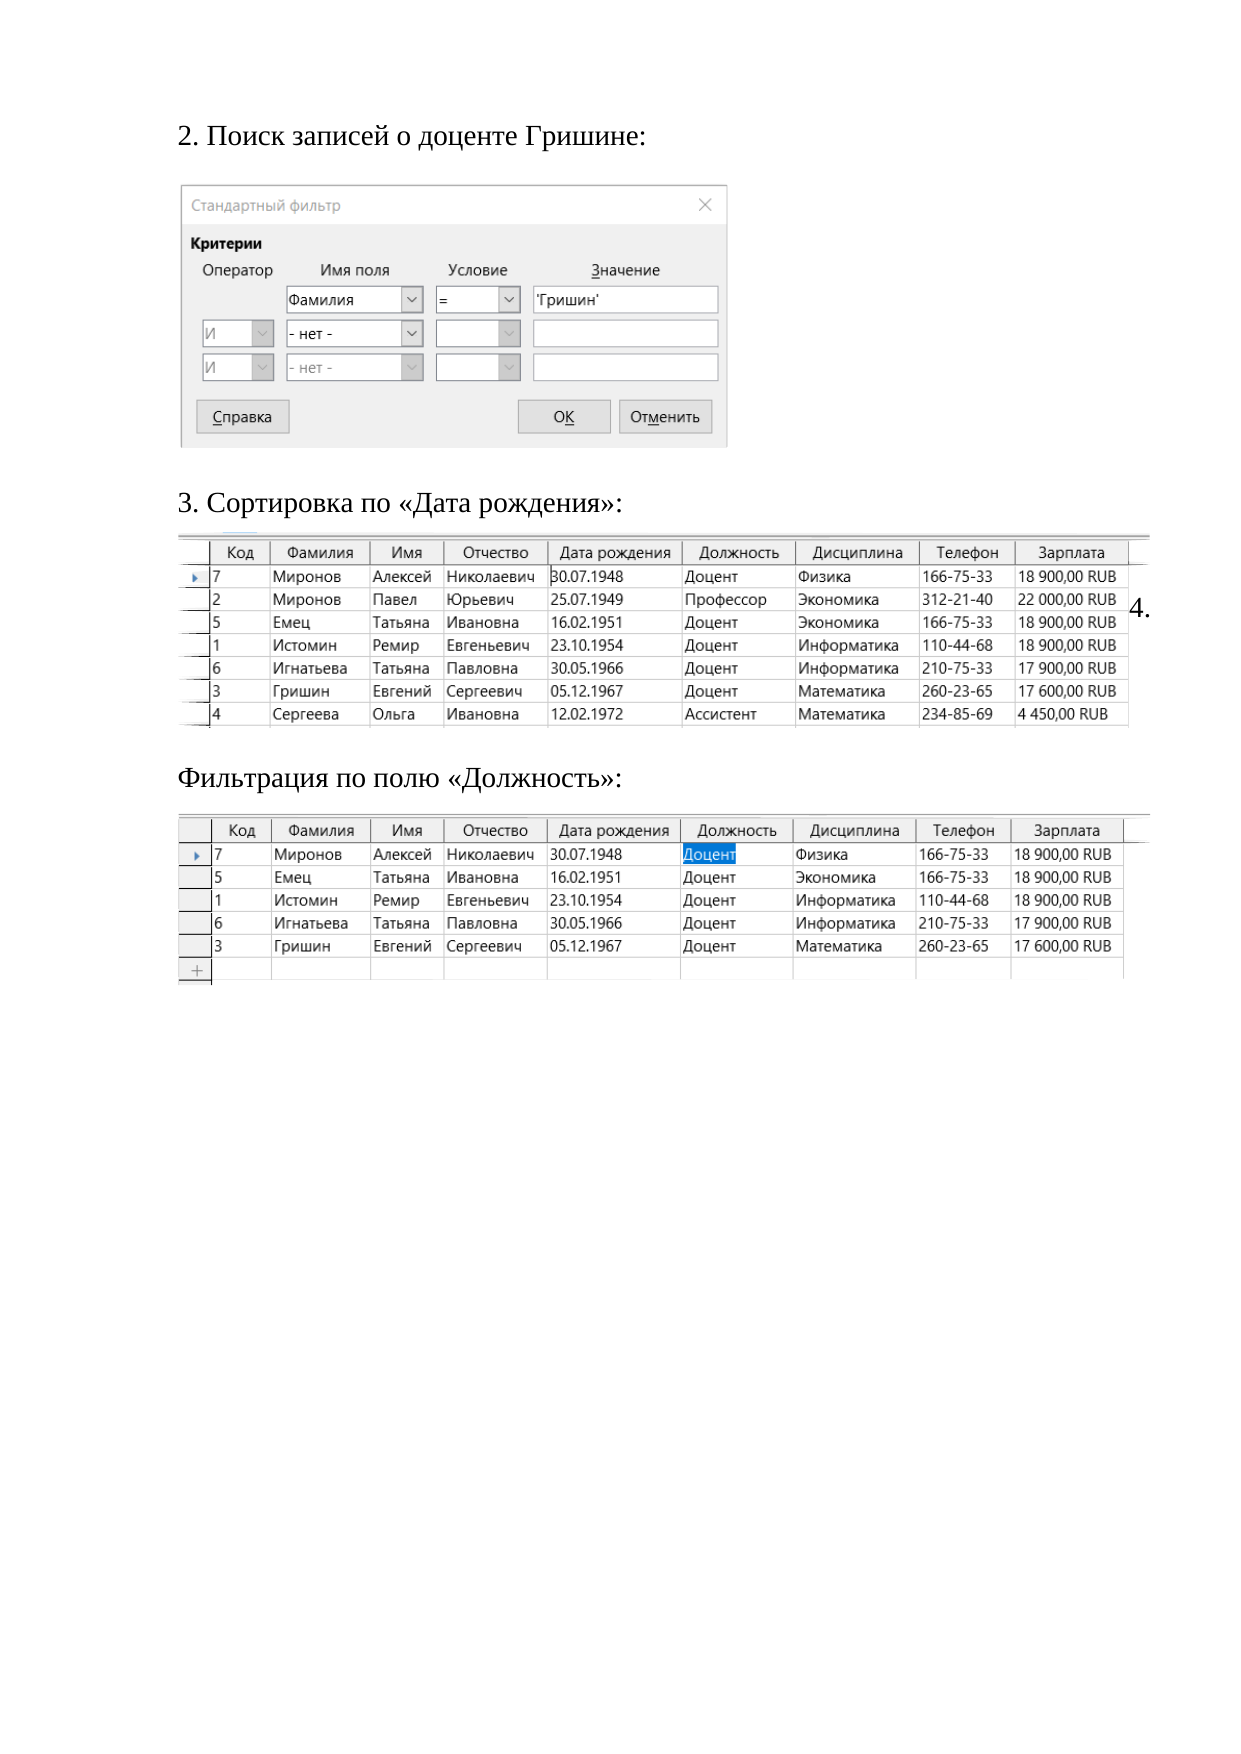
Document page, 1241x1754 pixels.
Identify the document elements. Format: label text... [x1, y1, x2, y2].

text 3. Сортировка по «Дата рождения»: [177, 486, 1152, 519]
text 2. Поиск записей о доценте Гришине: [177, 118, 1152, 152]
text 4. Фильтрация по полю «Должность»: [177, 591, 1152, 794]
